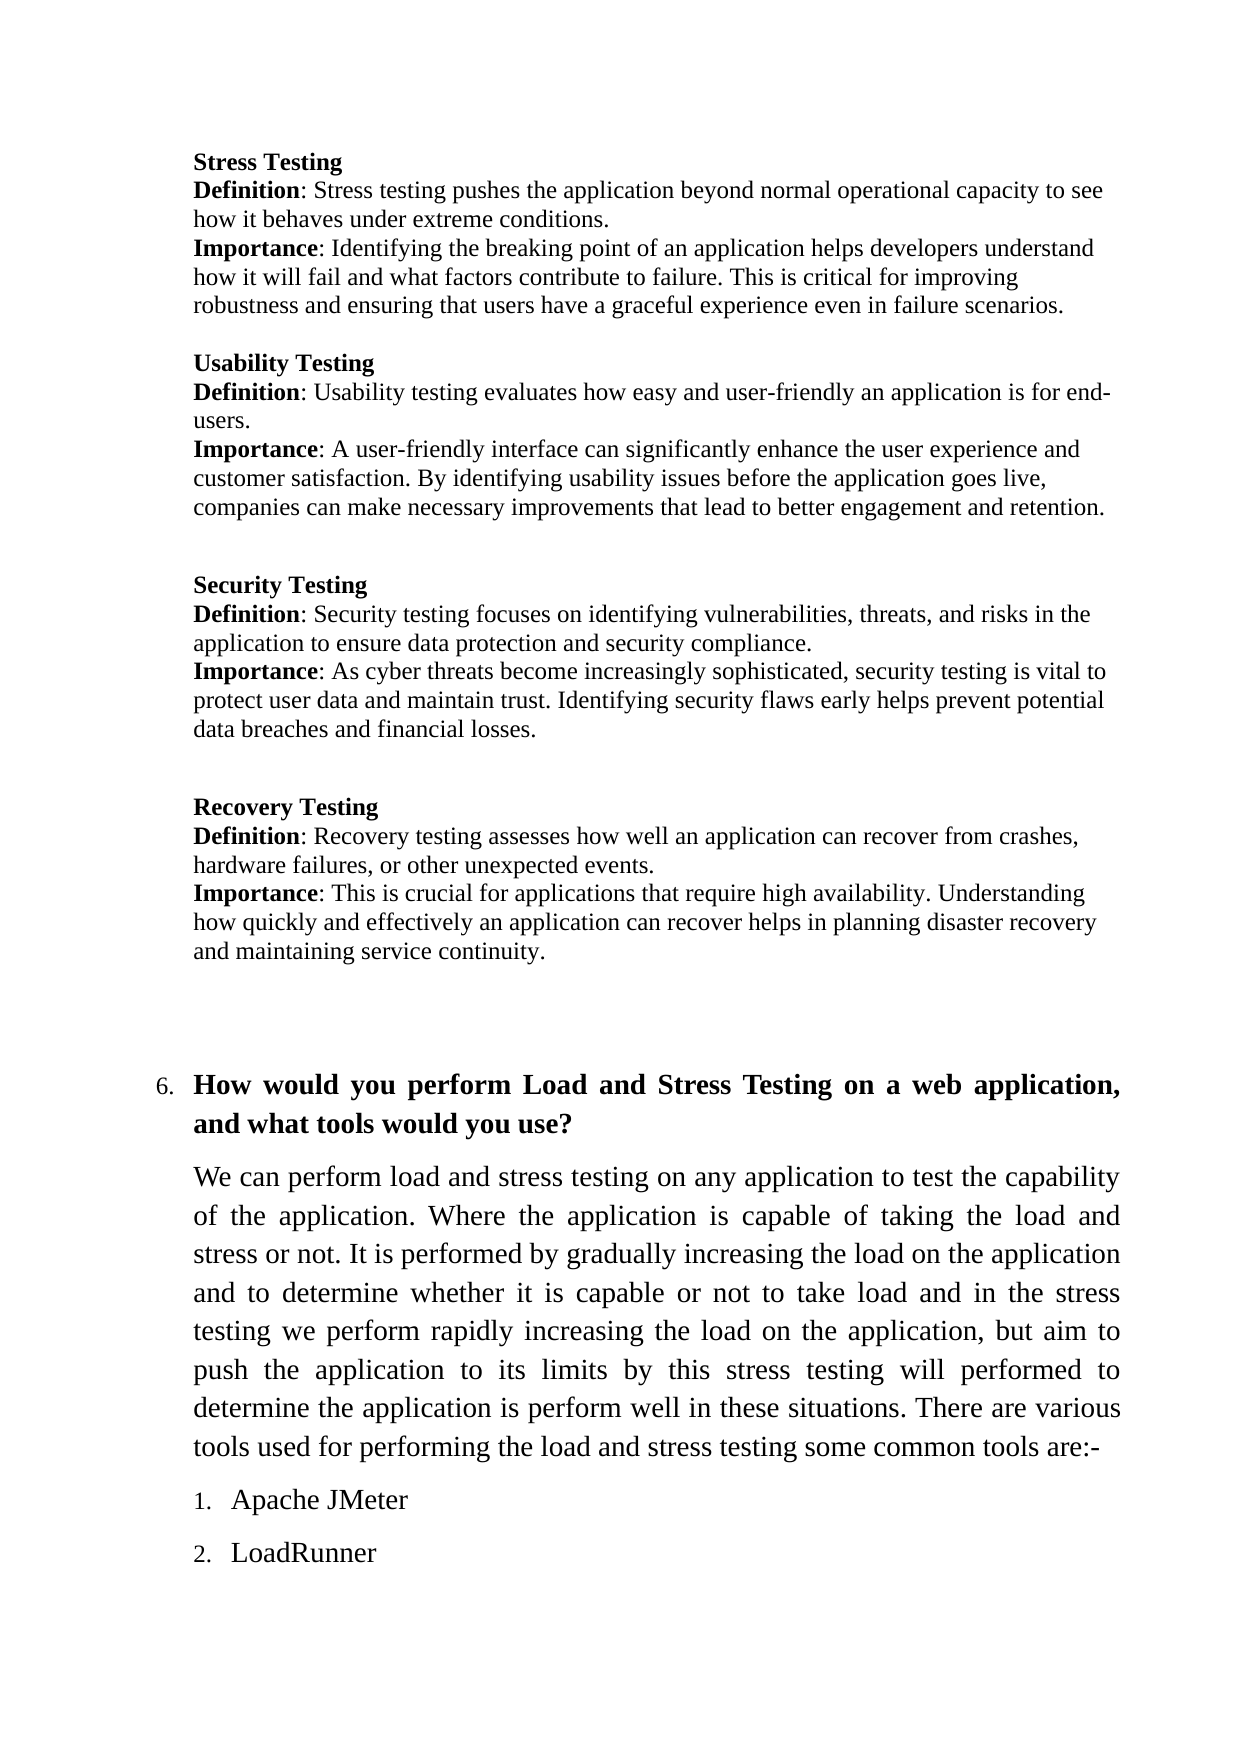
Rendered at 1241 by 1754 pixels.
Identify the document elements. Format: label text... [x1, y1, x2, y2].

list Security Testing [193, 570, 1122, 599]
list Importance: A user-friendly interface can significantly enhance the user experience and customer satisfaction. By identifying usability issues before the application goes live, companies can make necessary improvements that lead to better engagement and retention. [193, 434, 1122, 521]
list How would you perform Load and Stress Testing on a web application, and what tools would you use? [156, 1067, 1122, 1139]
list Importance: As cyber threats become increasingly sophisticated, security testing is vital to protect user data and maintain trust. Identifying security flaws early helps prevent potential data breaches and financial losses. [193, 656, 1122, 743]
list Importance: This is crucial for applications that require high availability. Understanding how quickly and effectively an application can recover helps in planning disaster recovery and maintaining service continuity. [193, 878, 1122, 965]
list Definition: Usability testing evaluates how easy and user-friendly an application is for end-users. [193, 377, 1122, 434]
list Definition: Stress testing pushes the application beyond normal operational capacity to see how it behaves under extreme conditions. [193, 176, 1122, 233]
list Usability Testing [193, 348, 1122, 377]
list Definition: Security testing focuses on identifying vulnerabilities, threats, and risks in the application to ensure data protection and security compliance. [193, 599, 1122, 656]
list LoadRunner [193, 1535, 1122, 1569]
list Definition: Recovery testing assesses how well an application can recover from crashes, hardware failures, or other unexpected events. [193, 821, 1122, 878]
list Stress Testing [193, 147, 1122, 176]
list Importance: Identifying the breaking point of an application helps developers understand how it will fail and what factors contribute to failure. This is critical for improving robustness and ensuring that users have a graceful experience even in failure scenarios. [193, 233, 1122, 319]
list Recovery Testing [193, 792, 1122, 821]
text We can perform load and stress testing on any application to test the capability of the application. Where the application is capable of taking the load and stress or not. It is performed by gradually increasing the load on the application and to determine whether it is capable or not to take load and in the stress testing we perform rapidly increasing the load on the application, but aim to push the application to its limits by this stress testing will performed to determine the application is perform well in these situations. There are various tools used for performing the load and stress testing some common tools are:- [193, 1159, 1122, 1462]
list Apache JMeter [193, 1482, 1122, 1516]
